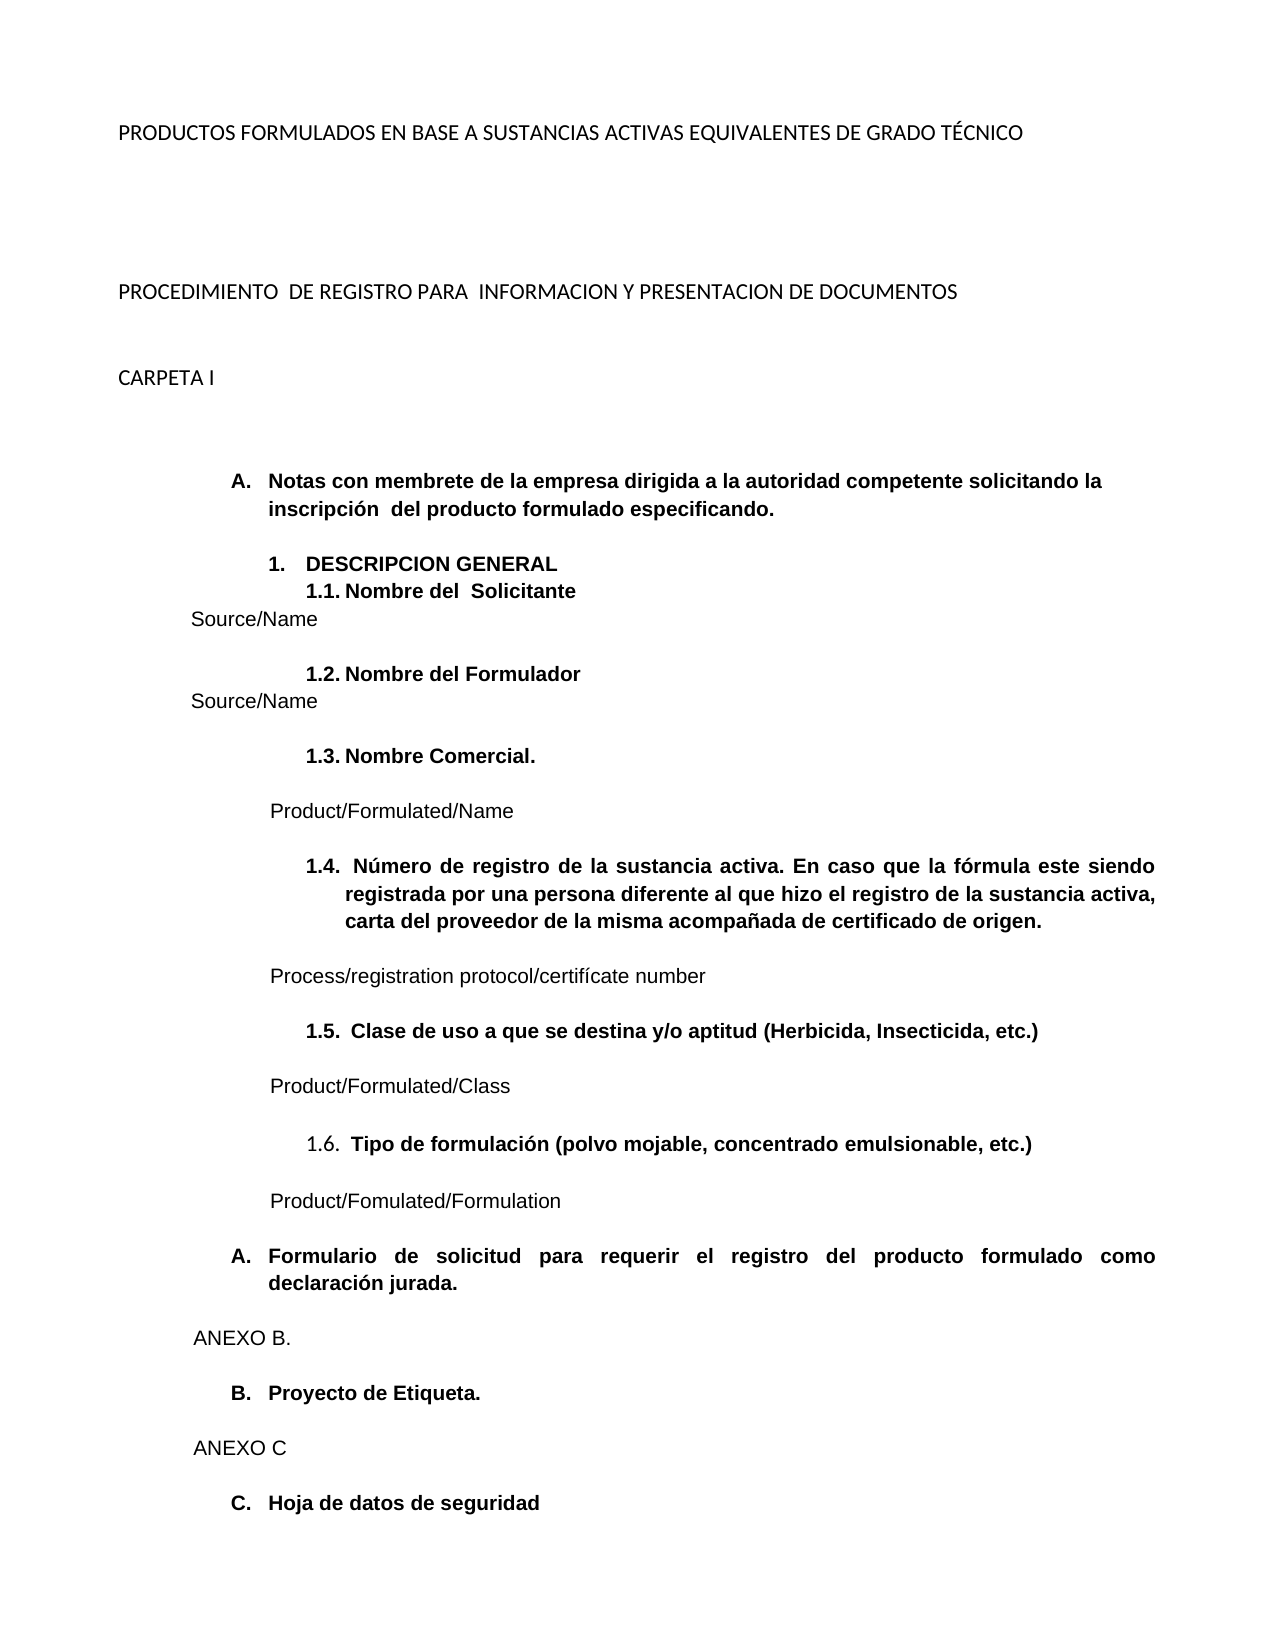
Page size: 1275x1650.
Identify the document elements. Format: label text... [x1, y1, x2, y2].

list Product/Fomulated/Formulation [270, 1188, 1157, 1212]
list Source/Name [118, 689, 1157, 713]
list Hoja de datos de seguridad [231, 1491, 1157, 1515]
list Proyecto de Etiqueta. [231, 1381, 1157, 1405]
list Notas con membrete de la empresa dirigida a la autoridad competente solicitando la inscripción del producto formulado especificando. [231, 469, 1157, 520]
text CARPETA I [118, 363, 1157, 391]
list Nombre del Formulador [306, 661, 1157, 685]
list ANEXO C [193, 1436, 1157, 1460]
list Nombre del Solicitante [306, 579, 1157, 603]
text <setLang('es_ES')> [192, 330, 1157, 359]
list Formulario de solicitud para requerir el registro del producto formulado como declaración jurada. [231, 1243, 1157, 1295]
list Product/Formulated/Class [270, 1074, 1157, 1098]
list Product/Formulated/Name [270, 799, 1157, 823]
list Clase de uso a que se destina y/o aptitud (Herbicida, Insecticida, etc.) [306, 1019, 1157, 1043]
list Nombre Comercial. [306, 744, 1157, 768]
list Process/registration protocol/certifícate number [270, 964, 1157, 988]
text PRODUCTOS FORMULADOS EN BASE A SUSTANCIAS ACTIVAS EQUIVALENTES DE GRADO TÉCNICO [118, 118, 1157, 146]
list Tipo de formulación (polvo mojable, concentrado emulsionable, etc.) [306, 1129, 1157, 1157]
text PROCEDIMIENTO DE REGISTRO PARA INFORMACION Y PRESENTACION DE DOCUMENTOS [118, 277, 1157, 305]
list Número de registro de la sustancia activa. En caso que la fórmula este siendo registrada por una persona diferente al que hizo el registro de la sustancia activa, carta del proveedor de la misma acompañada de certificado de origen. [306, 854, 1157, 933]
list DESCRIPCION GENERAL [268, 551, 1157, 575]
list ANEXO B. [193, 1326, 1157, 1350]
list Source/Name [118, 606, 1157, 630]
